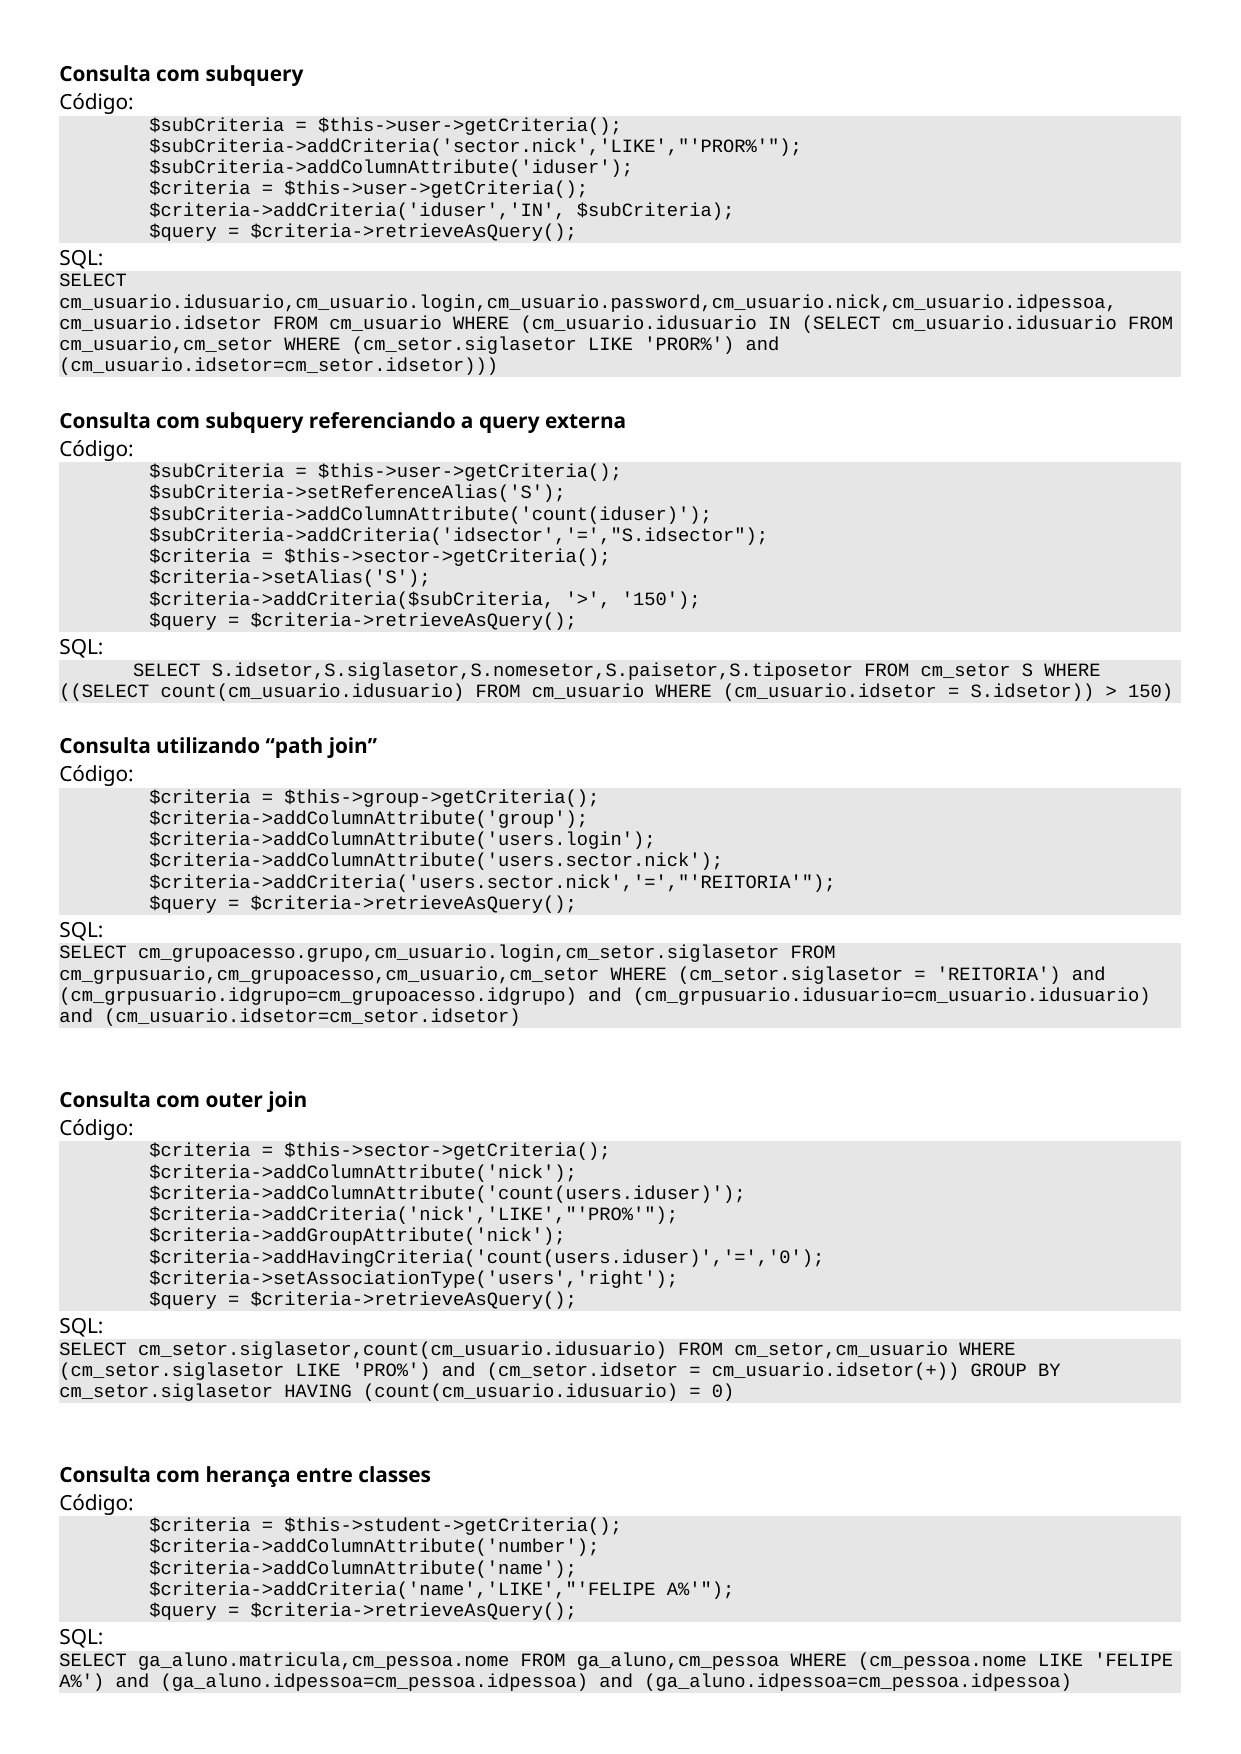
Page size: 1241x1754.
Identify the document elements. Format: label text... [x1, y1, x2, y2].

text SQL: [59, 632, 1181, 660]
text SQL: [59, 243, 1181, 271]
text $criteria = $this->student->getCriteria(); [59, 1516, 1181, 1537]
text Consulta com subquery referenciando a query externa [59, 406, 1181, 434]
text $query = $criteria->retrieveAsQuery(); [59, 1601, 1181, 1622]
text $criteria->addColumnAttribute('users.login'); [59, 830, 1181, 851]
text $query = $criteria->retrieveAsQuery(); [59, 611, 1181, 632]
text Consulta com herança entre classes [59, 1460, 1181, 1488]
text $subCriteria->addCriteria('sector.nick','LIKE',"'PROR%'"); [59, 137, 1181, 158]
text $criteria->addCriteria('name','LIKE',"'FELIPE A%'"); [59, 1580, 1181, 1601]
text SELECT ga_aluno.matricula,cm_pessoa.nome FROM ga_aluno,cm_pessoa WHERE (cm_pessoa.nome LIKE 'FELIPE A%') and (ga_aluno.idpessoa=cm_pessoa.idpessoa) and (ga_aluno.idpessoa=cm_pessoa.idpessoa) [59, 1651, 1181, 1693]
text $criteria->setAlias('S'); [59, 568, 1181, 590]
text $criteria->addColumnAttribute('users.sector.nick'); [59, 851, 1181, 873]
text Código: [59, 1488, 1181, 1516]
text $criteria->addColumnAttribute('number'); [59, 1537, 1181, 1559]
text SQL: [59, 915, 1181, 943]
text $criteria->addColumnAttribute('group'); [59, 809, 1181, 830]
text $criteria->addCriteria('iduser','IN', $subCriteria); [59, 201, 1181, 222]
text SELECT S.idsetor,S.siglasetor,S.nomesetor,S.paisetor,S.tiposetor FROM cm_setor S WHERE ((SELECT count(cm_usuario.idusuario) FROM cm_usuario WHERE (cm_usuario.idsetor = S.idsetor)) > 150) [59, 660, 1181, 703]
text $criteria = $this->group->getCriteria(); [59, 788, 1181, 809]
text $criteria->addHavingCriteria('count(users.iduser)','=','0'); [59, 1247, 1181, 1269]
text $criteria->addColumnAttribute('name'); [59, 1559, 1181, 1580]
text Código: [59, 1113, 1181, 1141]
text $subCriteria->setReferenceAlias('S'); [59, 483, 1181, 505]
text $subCriteria->addColumnAttribute('count(iduser)'); [59, 505, 1181, 526]
text $subCriteria = $this->user->getCriteria(); [59, 116, 1181, 137]
text Código: [59, 759, 1181, 788]
text $query = $criteria->retrieveAsQuery(); [59, 894, 1181, 915]
text Consulta utilizando “path join” [59, 731, 1181, 759]
text $query = $criteria->retrieveAsQuery(); [59, 222, 1181, 243]
text SELECT cm_grupoacesso.grupo,cm_usuario.login,cm_setor.siglasetor FROM cm_grpusuario,cm_grupoacesso,cm_usuario,cm_setor WHERE (cm_setor.siglasetor = 'REITORIA') and (cm_grpusuario.idgrupo=cm_grupoacesso.idgrupo) and (cm_grpusuario.idusuario=cm_usuario.idusuario) and (cm_usuario.idsetor=cm_setor.idsetor) [59, 943, 1181, 1028]
text Consulta com outer join [59, 1085, 1181, 1113]
text $criteria->addCriteria('users.sector.nick','=',"'REITORIA'"); [59, 873, 1181, 894]
text $criteria->addGroupAttribute('nick'); [59, 1226, 1181, 1247]
text $criteria->addCriteria($subCriteria, '>', '150'); [59, 590, 1181, 611]
text SELECT cm_setor.siglasetor,count(cm_usuario.idusuario) FROM cm_setor,cm_usuario WHERE (cm_setor.siglasetor LIKE 'PRO%') and (cm_setor.idsetor = cm_usuario.idsetor(+)) GROUP BY cm_setor.siglasetor HAVING (count(cm_usuario.idusuario) = 0) [59, 1339, 1181, 1403]
text $criteria = $this->sector->getCriteria(); [59, 1141, 1181, 1162]
text $criteria = $this->sector->getCriteria(); [59, 547, 1181, 568]
text $criteria->addCriteria('nick','LIKE',"'PRO%'"); [59, 1205, 1181, 1226]
text $criteria = $this->user->getCriteria(); [59, 179, 1181, 201]
text Consulta com subquery [59, 59, 1181, 87]
text $criteria->setAssociationType('users','right'); [59, 1269, 1181, 1290]
text SELECT cm_usuario.idusuario,cm_usuario.login,cm_usuario.password,cm_usuario.nick,cm_usuario.idpessoa, cm_usuario.idsetor FROM cm_usuario WHERE (cm_usuario.idusuario IN (SELECT cm_usuario.idusuario FROM cm_usuario,cm_setor WHERE (cm_setor.siglasetor LIKE 'PROR%') and (cm_usuario.idsetor=cm_setor.idsetor))) [59, 271, 1181, 377]
text Código: [59, 434, 1181, 462]
text $criteria->addColumnAttribute('nick'); [59, 1162, 1181, 1184]
text Código: [59, 87, 1181, 116]
text $criteria->addColumnAttribute('count(users.iduser)'); [59, 1184, 1181, 1205]
text $subCriteria->addCriteria('idsector','=',"S.idsector"); [59, 526, 1181, 547]
text $query = $criteria->retrieveAsQuery(); [59, 1290, 1181, 1311]
text $subCriteria->addColumnAttribute('iduser'); [59, 158, 1181, 179]
text SQL: [59, 1311, 1181, 1339]
text $subCriteria = $this->user->getCriteria(); [59, 462, 1181, 483]
text SQL: [59, 1622, 1181, 1651]
